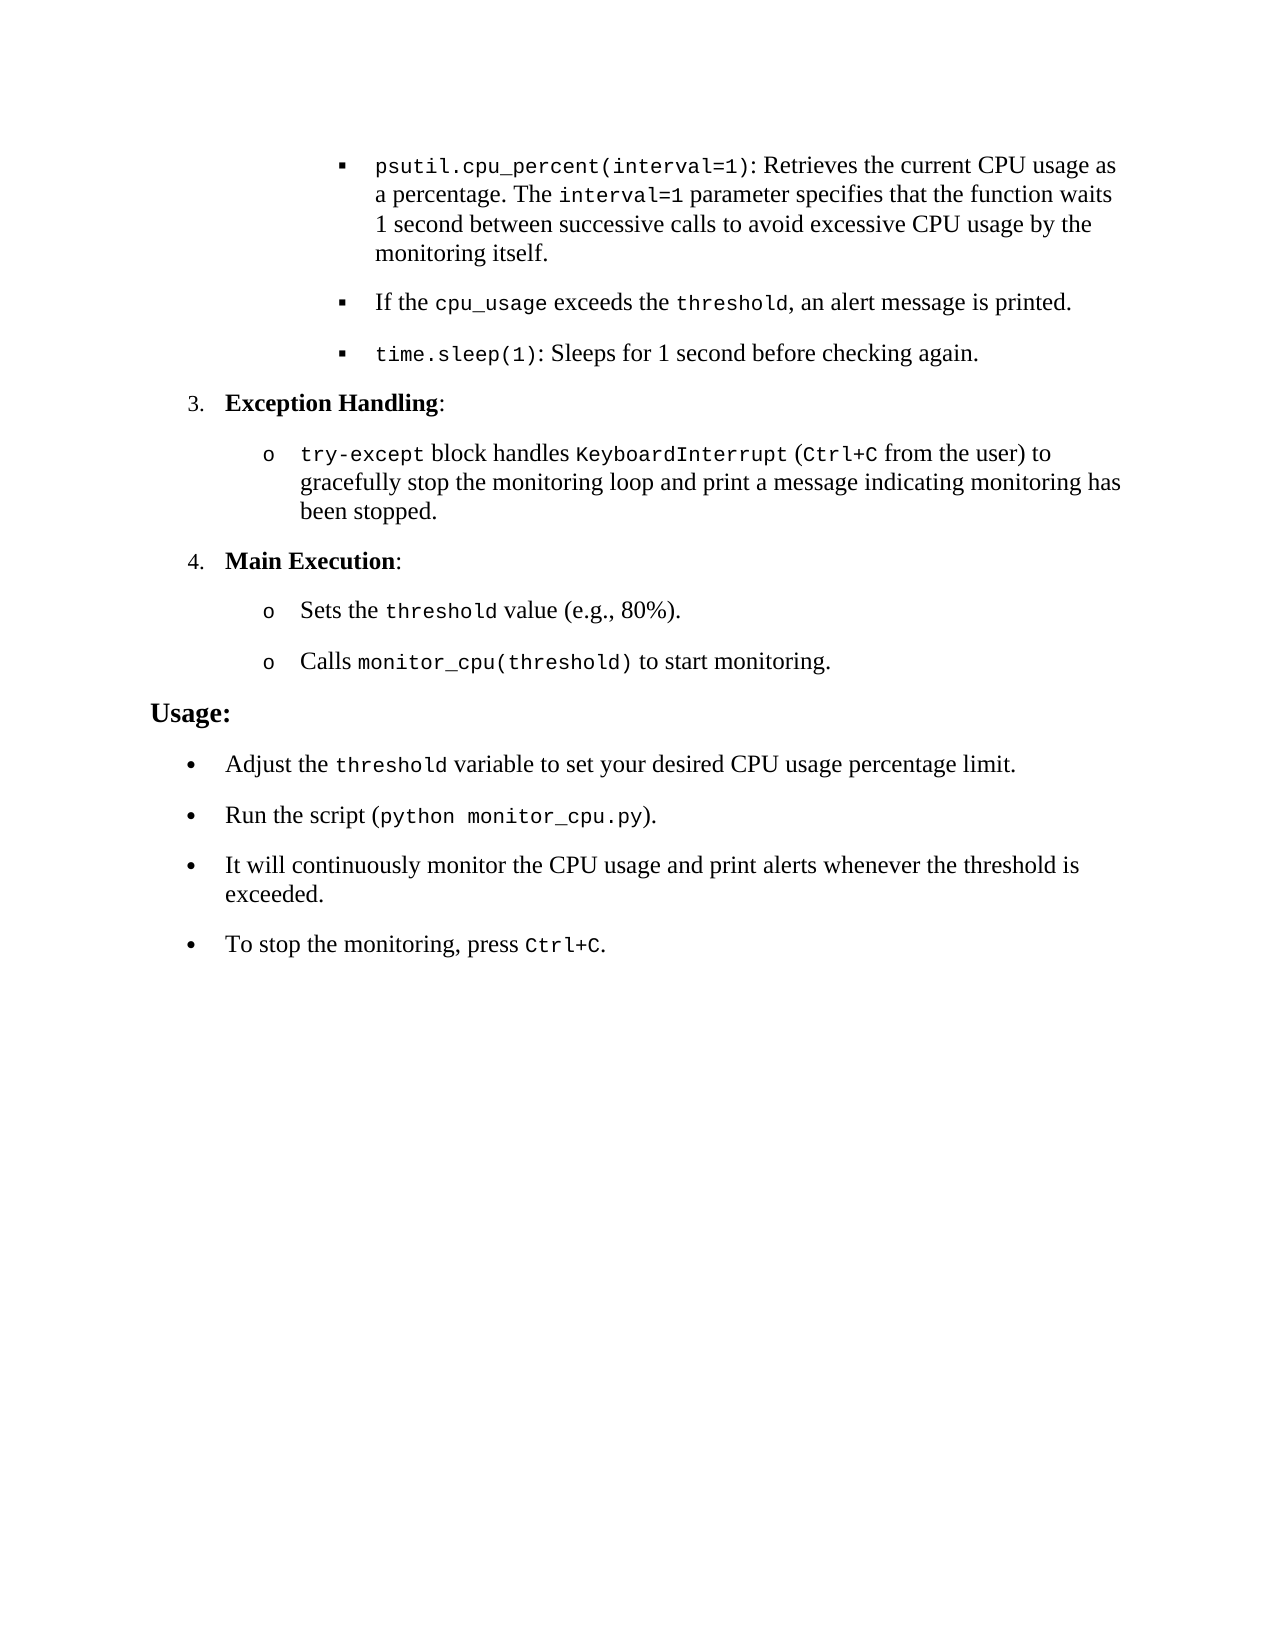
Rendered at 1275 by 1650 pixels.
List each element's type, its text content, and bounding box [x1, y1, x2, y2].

list Calls monitor_cpu(threshold) to start monitoring. [262, 646, 1125, 675]
list Adjust the threshold variable to set your desired CPU usage percentage limit. [187, 749, 1125, 779]
list It will continuously monitor the CPU usage and print alerts whenever the threshold is exceeded. [187, 850, 1125, 908]
list If the cpu_usage exceeds the threshold, an alert message is printed. [337, 287, 1125, 317]
subtitle Usage: [150, 696, 1125, 729]
list Run the script (python monitor_cpu.py). [187, 800, 1125, 829]
list try-except block handles KeyboardInterrupt (Ctrl+C from the user) to gracefully stop the monitoring loop and print a message indicating monitoring has been stopped. [262, 438, 1125, 525]
list Sets the threshold value (e.g., 80%). [262, 595, 1125, 625]
list To stop the monitoring, press Ctrl+C. [187, 929, 1125, 958]
list Exception Handling: [187, 388, 1125, 417]
list Main Execution: [187, 546, 1125, 574]
list psutil.cpu_percent(interval=1): Retrieves the current CPU usage as a percentage. The interval=1 parameter specifies that the function waits 1 second between successive calls to avoid excessive CPU usage by the monitoring itself. [337, 150, 1125, 267]
list time.sleep(1): Sleeps for 1 second before checking again. [337, 338, 1125, 367]
